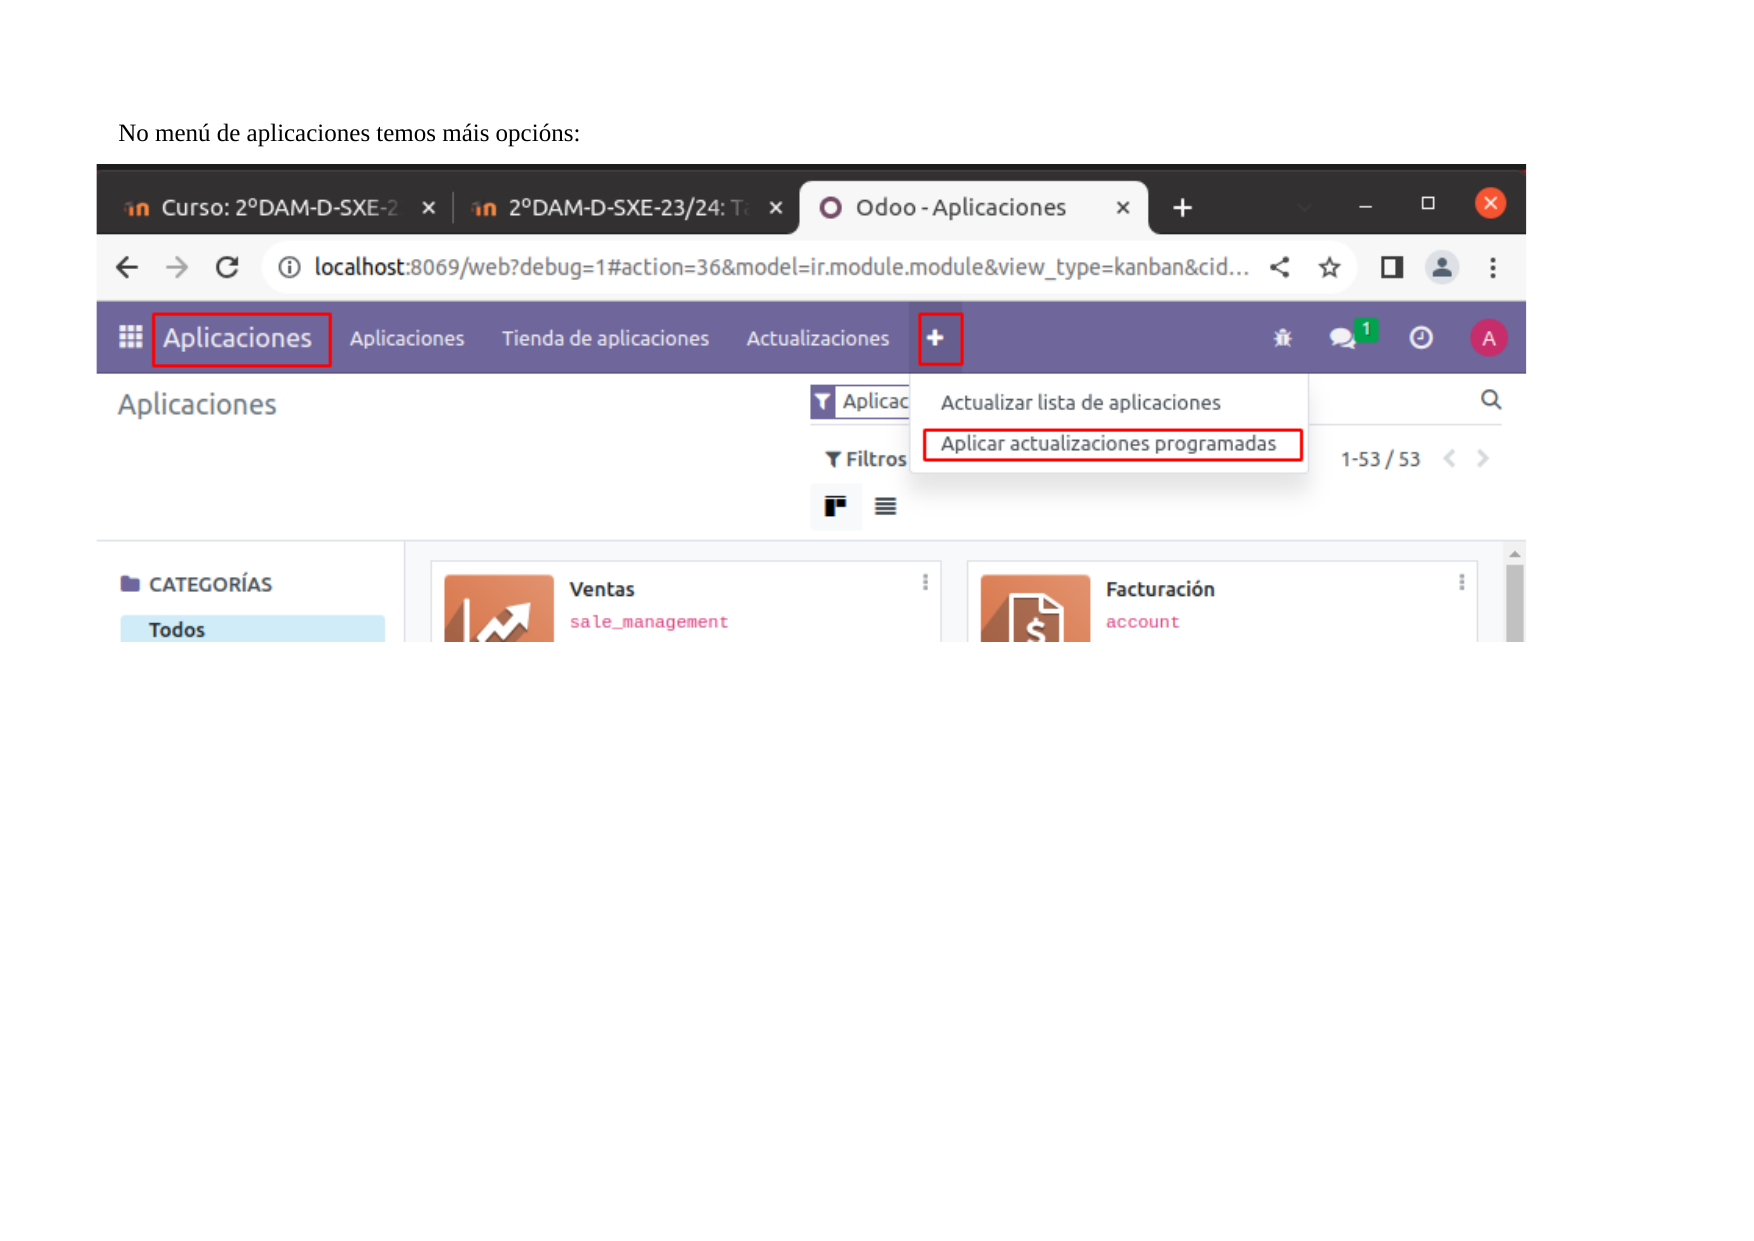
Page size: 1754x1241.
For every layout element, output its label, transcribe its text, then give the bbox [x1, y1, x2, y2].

text No menú de aplicaciones temos máis opcións: [118, 118, 1636, 147]
picture [96, 164, 1527, 642]
